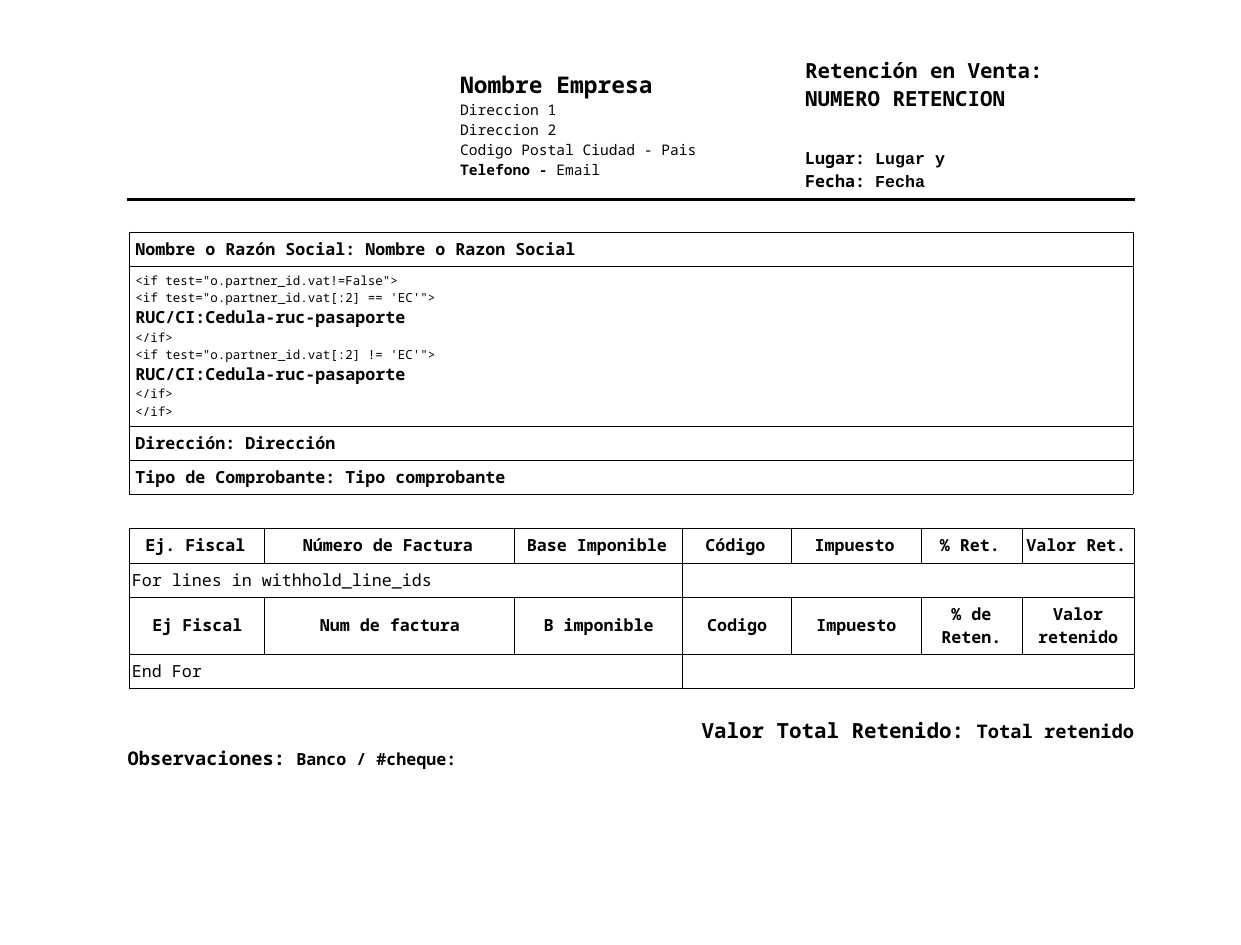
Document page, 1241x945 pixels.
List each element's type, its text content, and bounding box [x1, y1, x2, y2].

text Observaciones: Banco / #cheque: [127, 745, 1134, 771]
table_header Ej. Fiscal [130, 529, 264, 562]
table_header Nombre Empresa Direccion 1 Direccion 2 Codigo Postal Ciudad - Pais Telefono - Email [454, 50, 799, 198]
table_cell Codigo [683, 598, 791, 654]
table_header Valor Ret. [1023, 529, 1134, 562]
table_header [127, 50, 132, 198]
table_header Número de Factura [265, 529, 514, 562]
table_cell Ej Fiscal [130, 598, 264, 654]
table_cell <if test="o.partner_id.vat!=False"> <if test="o.partner_id.vat[:2] == 'EC'"> RUC/CI:Cedula-ruc-pasaporte </if> <if test="o.partner_id.vat[:2] != 'EC'"> RUC/CI:Cedula-ruc-pasaporte </if> </if> [130, 267, 1133, 426]
text Valor Total Retenido: Total retenido [127, 717, 1134, 745]
table_header % Ret. [922, 529, 1022, 562]
table_cell For lines in withhold_line_ids [130, 564, 682, 597]
table_cell B imponible [515, 598, 682, 654]
table_header Retención en Venta: NUMERO RETENCION Lugar: Lugar y Fecha: Fecha [799, 50, 1135, 198]
table_header Código [683, 529, 791, 562]
table_header Base Imponible [515, 529, 682, 562]
table_cell Valor retenido [1023, 598, 1134, 654]
table_cell Num de factura [265, 598, 514, 654]
table_cell Tipo de Comprobante: Tipo comprobante [130, 461, 1133, 494]
table_header [132, 50, 454, 198]
table_cell Dirección: Dirección [130, 427, 1133, 460]
table_header Impuesto [792, 529, 921, 562]
table_cell [683, 564, 1134, 597]
table_cell [683, 655, 1134, 688]
table_cell Impuesto [792, 598, 921, 654]
table_cell End For [130, 655, 682, 688]
table_cell % de Reten. [922, 598, 1022, 654]
table_header Nombre o Razón Social: Nombre o Razon Social [130, 233, 1133, 266]
